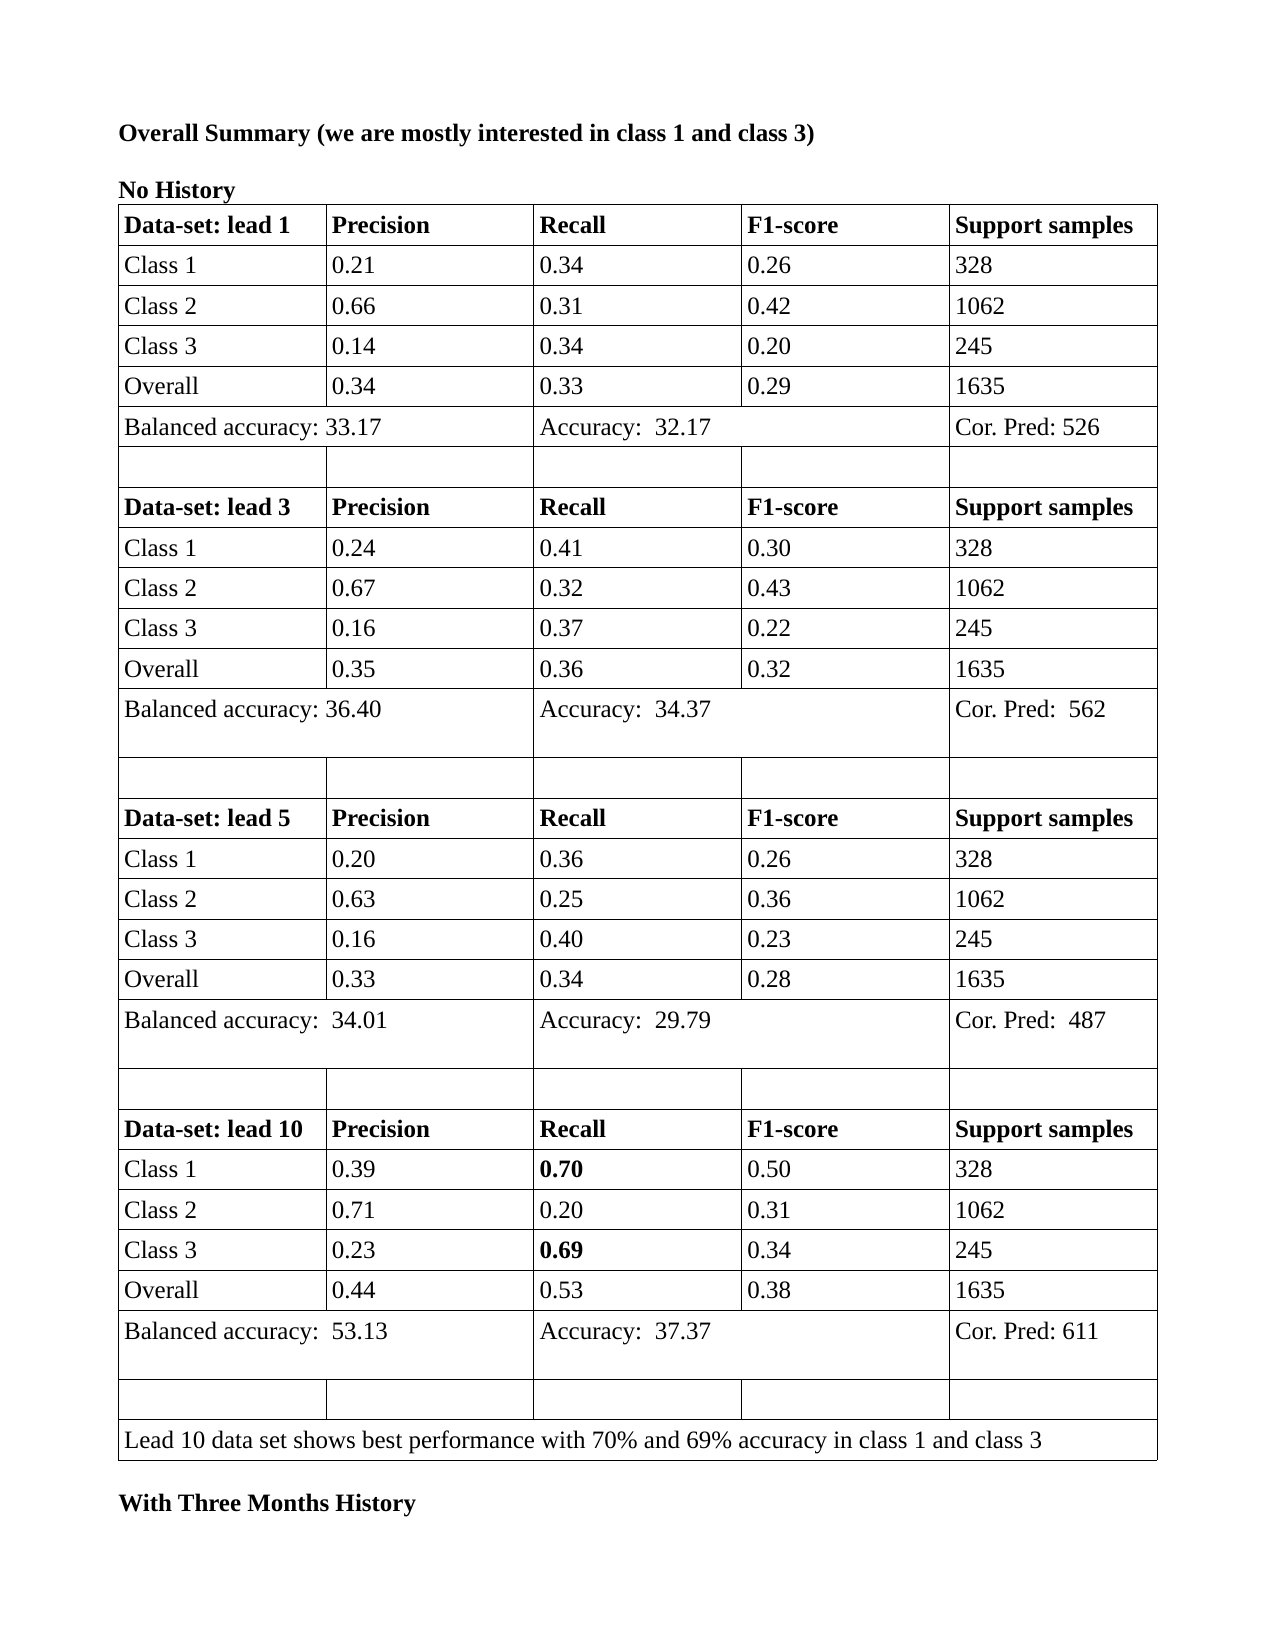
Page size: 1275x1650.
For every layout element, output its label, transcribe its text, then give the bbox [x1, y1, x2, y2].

table_cell 0.29 [742, 367, 949, 406]
table_cell Class 1 [119, 528, 326, 567]
table_cell 0.69 [534, 1230, 741, 1270]
table_cell 0.36 [534, 839, 741, 878]
text Overall Summary (we are mostly interested in class 1 and class 3) [118, 118, 1157, 147]
table_cell Class 1 [119, 839, 326, 878]
table_cell 0.26 [742, 839, 949, 878]
table_cell [534, 1380, 741, 1419]
table_cell 0.44 [327, 1271, 533, 1310]
table_cell 0.14 [327, 326, 533, 366]
table_cell F1-score [742, 1110, 949, 1149]
table_cell 328 [950, 839, 1157, 878]
table_cell Cor. Pred: 611 [950, 1311, 1157, 1379]
table_cell 0.40 [534, 920, 741, 959]
table_cell 0.20 [327, 839, 533, 878]
table_cell 1062 [950, 1190, 1157, 1229]
table_cell Precision [327, 488, 533, 527]
table_cell Precision [327, 1110, 533, 1149]
text No History [118, 176, 1157, 204]
table_cell Support samples [950, 488, 1157, 527]
table_cell 0.22 [742, 609, 949, 648]
table_cell 245 [950, 1230, 1157, 1270]
table_cell Overall [119, 960, 326, 999]
table_cell [950, 758, 1157, 797]
table_cell 1635 [950, 960, 1157, 999]
table_cell 0.33 [534, 367, 741, 406]
table_cell [327, 758, 533, 797]
table_cell [327, 1069, 533, 1108]
table_cell 0.34 [742, 1230, 949, 1270]
table_cell 0.70 [534, 1150, 741, 1189]
table_cell 0.67 [327, 568, 533, 607]
table_cell Class 3 [119, 1230, 326, 1270]
table_cell 0.43 [742, 568, 949, 607]
table_cell 0.38 [742, 1271, 949, 1310]
table_cell 0.50 [742, 1150, 949, 1189]
table_cell [534, 758, 741, 797]
table_header Precision [327, 205, 533, 245]
table_cell 0.36 [534, 649, 741, 688]
table_cell 245 [950, 920, 1157, 959]
table_cell 0.36 [742, 879, 949, 918]
table_cell 0.23 [742, 920, 949, 959]
table_cell Balanced accuracy: 53.13 [119, 1311, 533, 1379]
table_cell 0.41 [534, 528, 741, 567]
table_cell 0.16 [327, 920, 533, 959]
table_header F1-score [742, 205, 949, 245]
table_cell 0.71 [327, 1190, 533, 1229]
table_cell F1-score [742, 488, 949, 527]
table_cell [327, 447, 533, 487]
table_cell 0.34 [327, 367, 533, 406]
table_cell Class 2 [119, 1190, 326, 1229]
table_cell Balanced accuracy: 34.01 [119, 1000, 533, 1068]
table_cell Overall [119, 1271, 326, 1310]
table_cell Data-set: lead 5 [119, 799, 326, 838]
table_cell [534, 447, 741, 487]
table_cell 0.16 [327, 609, 533, 648]
table_cell 0.39 [327, 1150, 533, 1189]
table_cell 0.21 [327, 246, 533, 285]
table_cell 0.32 [534, 568, 741, 607]
table_cell Lead 10 data set shows best performance with 70% and 69% accuracy in class 1 and class 3 [119, 1420, 1157, 1460]
table_cell Class 3 [119, 920, 326, 959]
table_cell Accuracy: 32.17 [534, 407, 949, 446]
table_cell 1062 [950, 286, 1157, 325]
table_cell Class 1 [119, 246, 326, 285]
table_header Recall [534, 205, 741, 245]
table_cell 0.25 [534, 879, 741, 918]
table_header Support samples [950, 205, 1157, 245]
table_cell Cor. Pred: 562 [950, 689, 1157, 757]
table_cell Class 1 [119, 1150, 326, 1189]
table_cell [119, 1069, 326, 1108]
table_cell [119, 758, 326, 797]
table_cell Overall [119, 367, 326, 406]
table_cell 0.24 [327, 528, 533, 567]
table_cell Balanced accuracy: 36.40 [119, 689, 533, 757]
table_cell 1635 [950, 1271, 1157, 1310]
table_cell [742, 758, 949, 797]
table_cell 1635 [950, 649, 1157, 688]
table_cell [950, 447, 1157, 487]
table_cell 0.26 [742, 246, 949, 285]
table_cell F1-score [742, 799, 949, 838]
table_cell 0.31 [534, 286, 741, 325]
table_cell 0.34 [534, 326, 741, 366]
table_cell Data-set: lead 10 [119, 1110, 326, 1149]
table_cell 328 [950, 1150, 1157, 1189]
text With Three Months History [118, 1488, 1157, 1517]
table_cell [327, 1380, 533, 1419]
table_cell Recall [534, 488, 741, 527]
table_cell 0.35 [327, 649, 533, 688]
table_cell [119, 447, 326, 487]
table_cell Class 2 [119, 286, 326, 325]
table_cell 0.32 [742, 649, 949, 688]
table_cell Class 2 [119, 879, 326, 918]
table_cell [742, 1380, 949, 1419]
table_cell 0.37 [534, 609, 741, 648]
table_cell [119, 1380, 326, 1419]
table_cell 0.33 [327, 960, 533, 999]
table_cell 0.28 [742, 960, 949, 999]
table_cell 1062 [950, 568, 1157, 607]
table_cell 328 [950, 528, 1157, 567]
table_cell Accuracy: 34.37 [534, 689, 949, 757]
table_cell 1635 [950, 367, 1157, 406]
table_cell Support samples [950, 1110, 1157, 1149]
table_cell 0.23 [327, 1230, 533, 1270]
table_cell Cor. Pred: 487 [950, 1000, 1157, 1068]
table_cell Support samples [950, 799, 1157, 838]
table_cell Data-set: lead 3 [119, 488, 326, 527]
table_cell Overall [119, 649, 326, 688]
table_cell Class 2 [119, 568, 326, 607]
table_cell [950, 1380, 1157, 1419]
table_cell 0.20 [534, 1190, 741, 1229]
table_cell Balanced accuracy: 33.17 [119, 407, 533, 446]
table_cell Accuracy: 37.37 [534, 1311, 949, 1379]
table_cell Class 3 [119, 609, 326, 648]
table_cell 0.30 [742, 528, 949, 567]
table_cell 0.63 [327, 879, 533, 918]
table_cell [534, 1069, 741, 1108]
table_cell 245 [950, 326, 1157, 366]
table_cell Recall [534, 1110, 741, 1149]
table_cell [742, 447, 949, 487]
table_cell 0.31 [742, 1190, 949, 1229]
table_cell 0.42 [742, 286, 949, 325]
table_cell 0.20 [742, 326, 949, 366]
table_cell 328 [950, 246, 1157, 285]
table_cell Accuracy: 29.79 [534, 1000, 949, 1068]
table_cell 0.66 [327, 286, 533, 325]
table_cell 0.53 [534, 1271, 741, 1310]
table_cell Recall [534, 799, 741, 838]
table_cell Cor. Pred: 526 [950, 407, 1157, 446]
table_cell [742, 1069, 949, 1108]
table_cell 0.34 [534, 246, 741, 285]
table_header Data-set: lead 1 [119, 205, 326, 245]
table_cell 245 [950, 609, 1157, 648]
table_cell 0.34 [534, 960, 741, 999]
table_cell [950, 1069, 1157, 1108]
table_cell Class 3 [119, 326, 326, 366]
table_cell Precision [327, 799, 533, 838]
table_cell 1062 [950, 879, 1157, 918]
